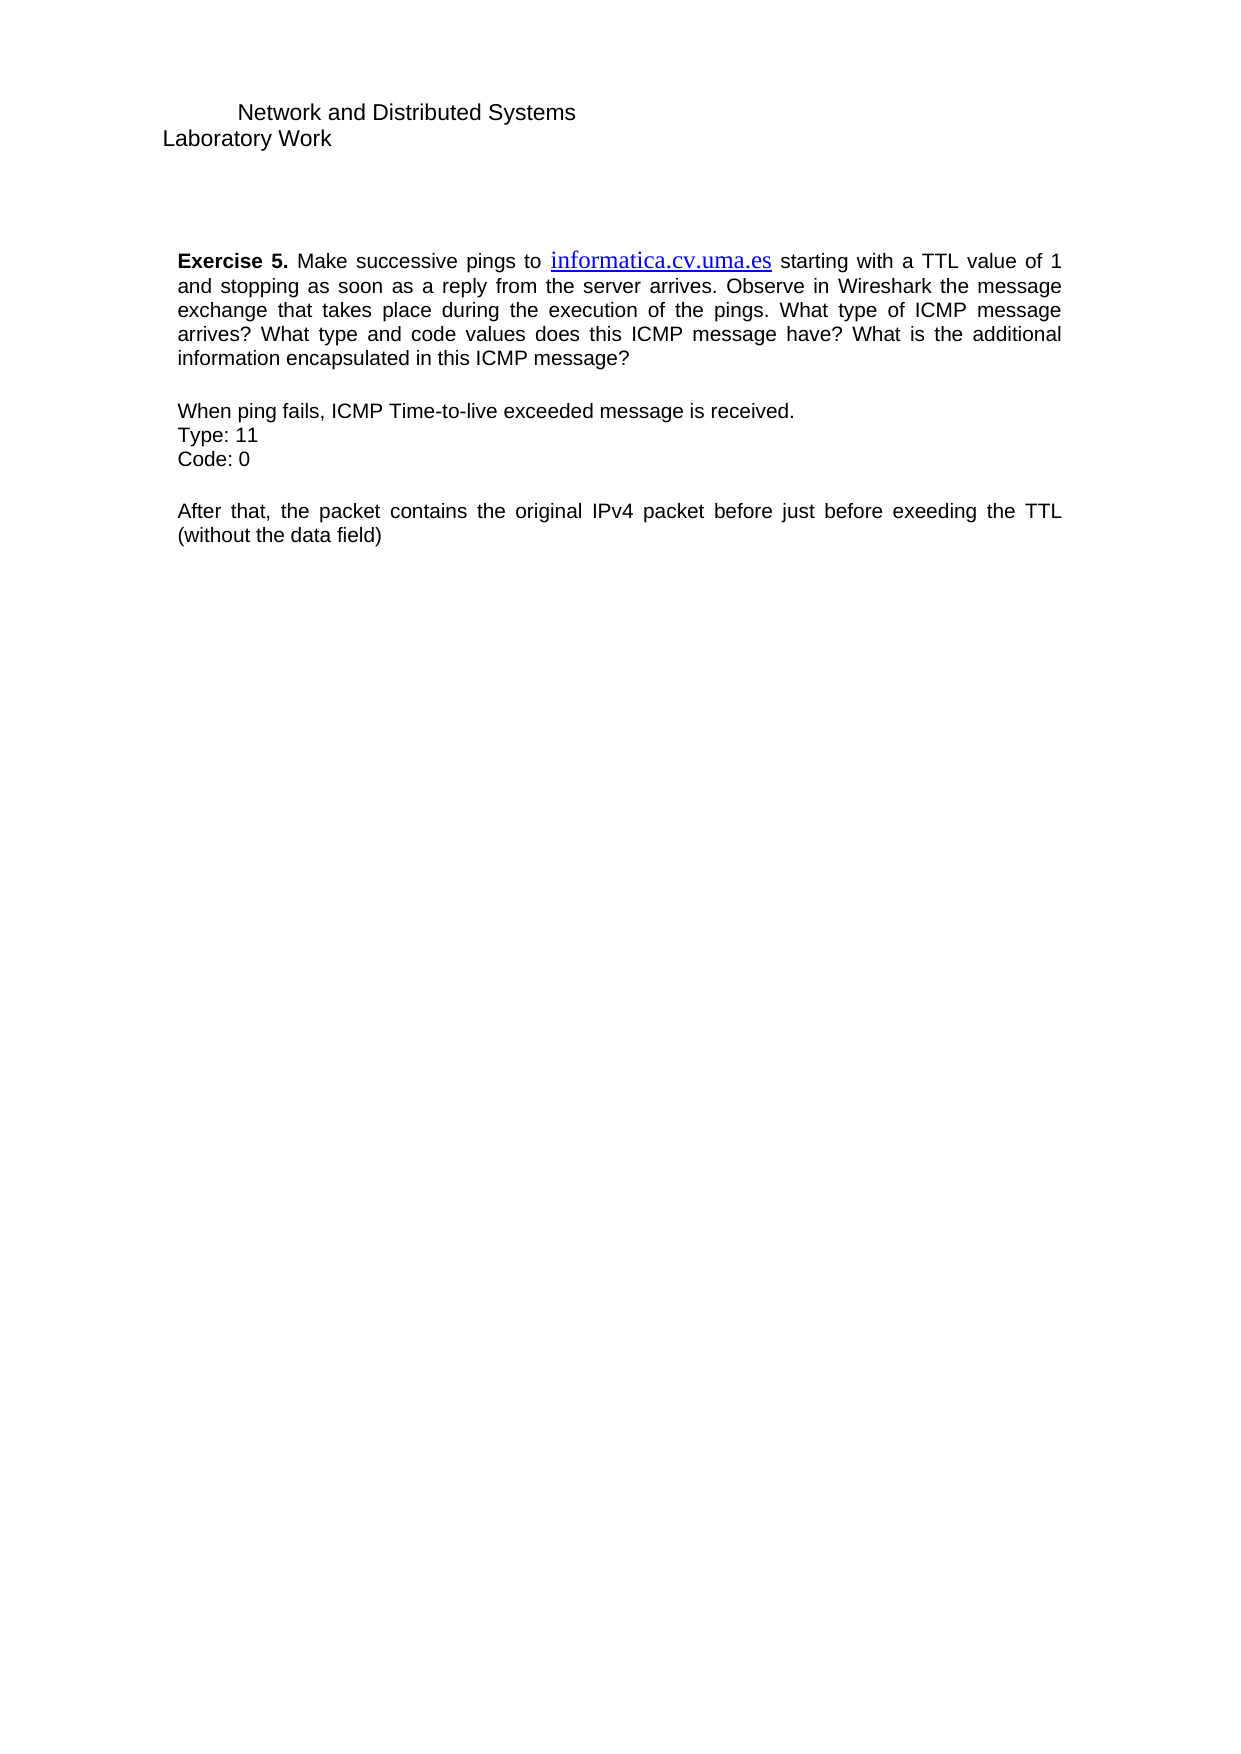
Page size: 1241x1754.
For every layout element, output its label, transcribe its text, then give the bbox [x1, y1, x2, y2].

text When ping fails, ICMP Time-to-live exceeded message is received. [177, 399, 1063, 423]
text After that, the packet contains the original IPv4 packet before just before exeeding the TTL (without the data field) [177, 499, 1063, 547]
text Exercise 5. Make successive pings to informatica.cv.uma.es starting with a TTL value of 1 and stopping as soon as a reply from the server arrives. Observe in Wireshark the message exchange that takes place during the execution of the pings. What type of ICMP message arrives? What type and code values does this ICMP message have? What is the additional information encapsulated in this ICMP message? [177, 245, 1063, 370]
text Code: 0 [177, 447, 1063, 471]
text Type: 11 [177, 423, 1063, 447]
